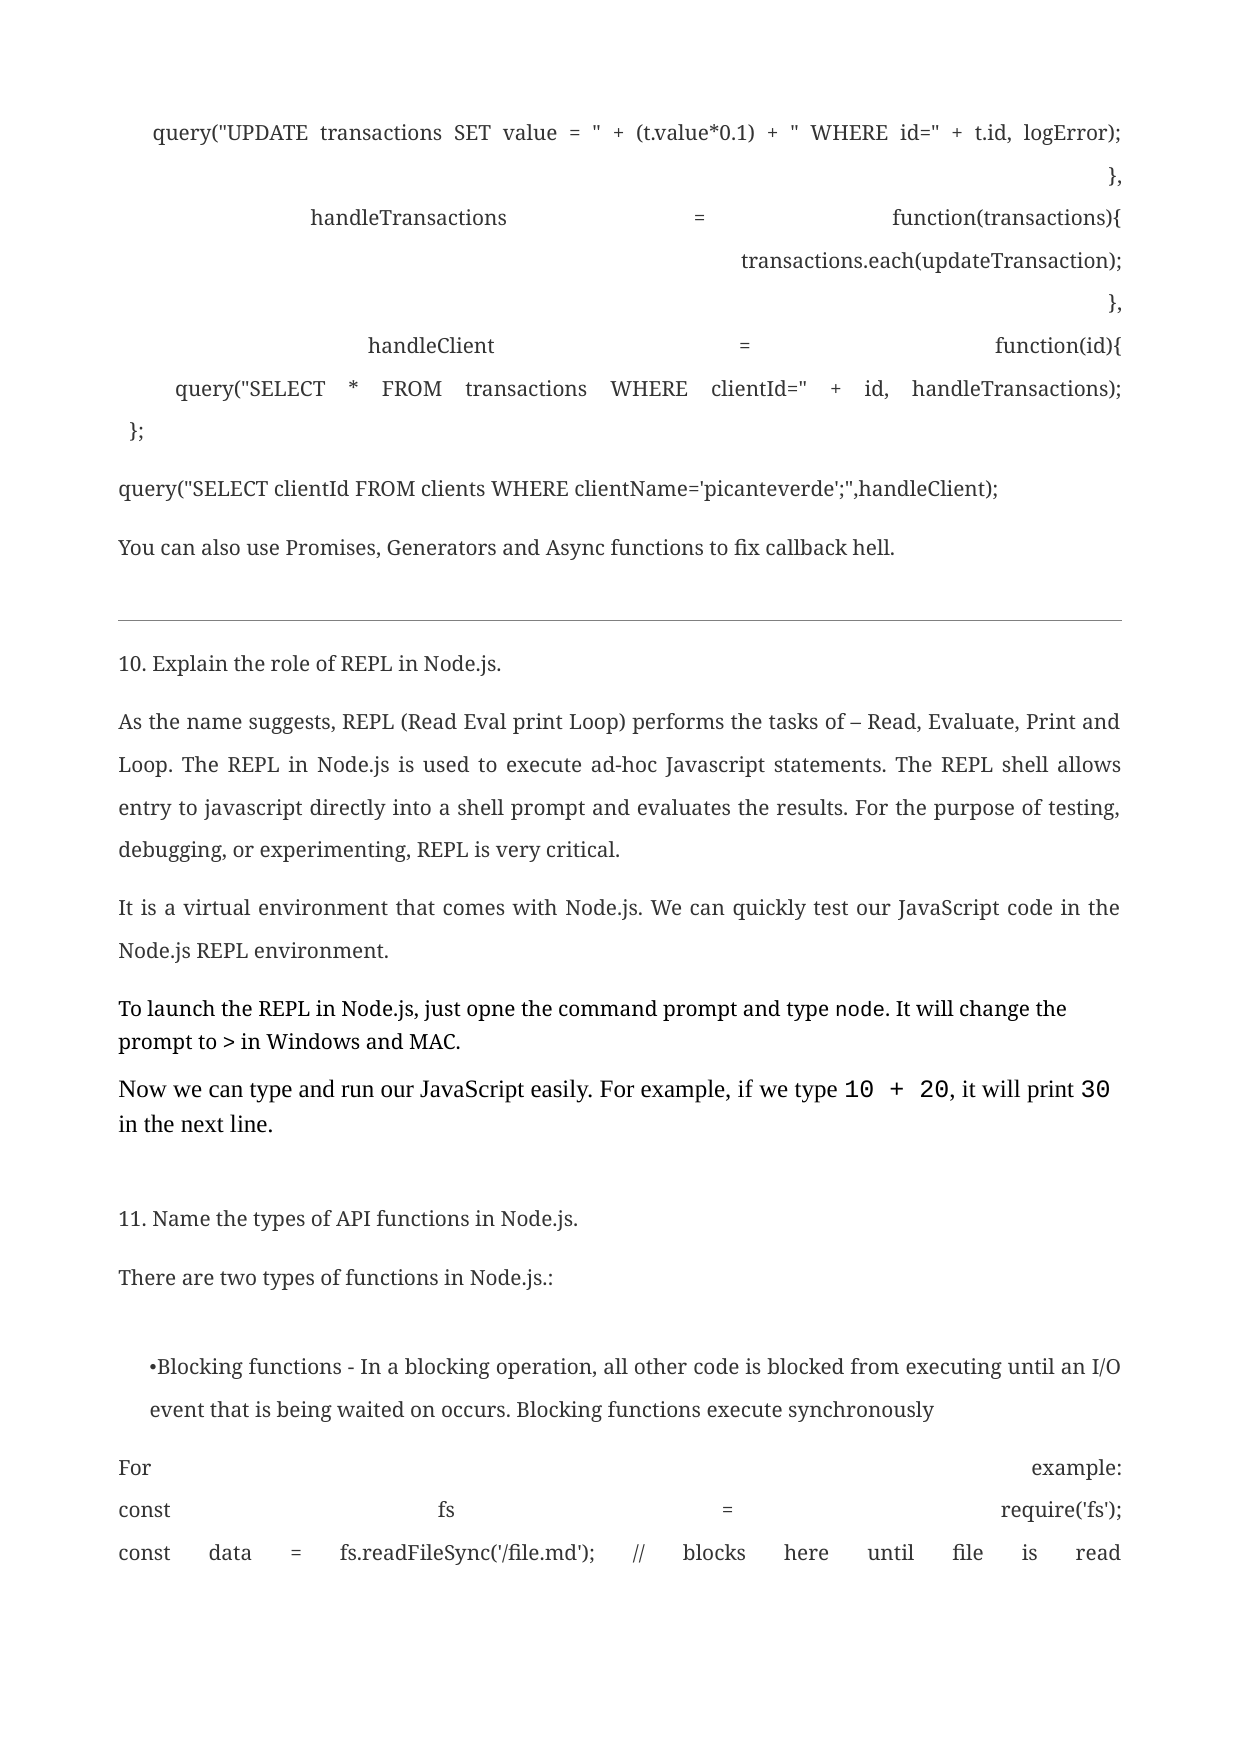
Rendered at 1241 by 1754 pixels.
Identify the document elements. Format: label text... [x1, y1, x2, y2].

text 11. Name the types of API functions in Node.js. [118, 1204, 1122, 1233]
text You can also use Promises, Generators and Async functions to fix callback hell. [118, 533, 1122, 561]
text For example: const fs = require('fs'); const data = fs.readFileSync('/file.md'); // blocks here until file is read [118, 1453, 1122, 1567]
text There are two types of functions in Node.js.: [118, 1263, 1122, 1291]
text Now we can type and run our JavaScript easily. For example, if we type 10 + 20, it will print 30 in the next line. [118, 1074, 1122, 1138]
text query("UPDATE transactions SET value = " + (t.value*0.1) + " WHERE id=" + t.id, logError); }, handleTransactions = function(transactions){ transactions.each(updateTransaction); }, handleClient = function(id){ query("SELECT * FROM transactions WHERE clientId=" + id, handleTransactions); }; [118, 118, 1122, 445]
text To launch the REPL in Node.js, just opne the command prompt and type node. It will change the prompt to > in Windows and MAC. [118, 994, 1122, 1056]
list Blocking functions - In a blocking operation, all other code is blocked from executing until an I/O event that is being waited on occurs. Blocking functions execute synchronously [149, 1352, 1122, 1423]
text It is a virtual environment that comes with Node.js. We can quickly test our JavaScript code in the Node.js REPL environment. [118, 893, 1122, 964]
text 10. Explain the role of REPL in Node.js. [118, 649, 1122, 678]
text As the name suggests, REPL (Read Eval print Loop) performs the tasks of – Read, Evaluate, Print and Loop. The REPL in Node.js is used to execute ad-hoc Javascript statements. The REPL shell allows entry to javascript directly into a shell prompt and evaluates the results. For the purpose of testing, debugging, or experimenting, REPL is very critical. [118, 707, 1122, 864]
text query("SELECT clientId FROM clients WHERE clientName='picanteverde';",handleClient); [118, 474, 1122, 503]
